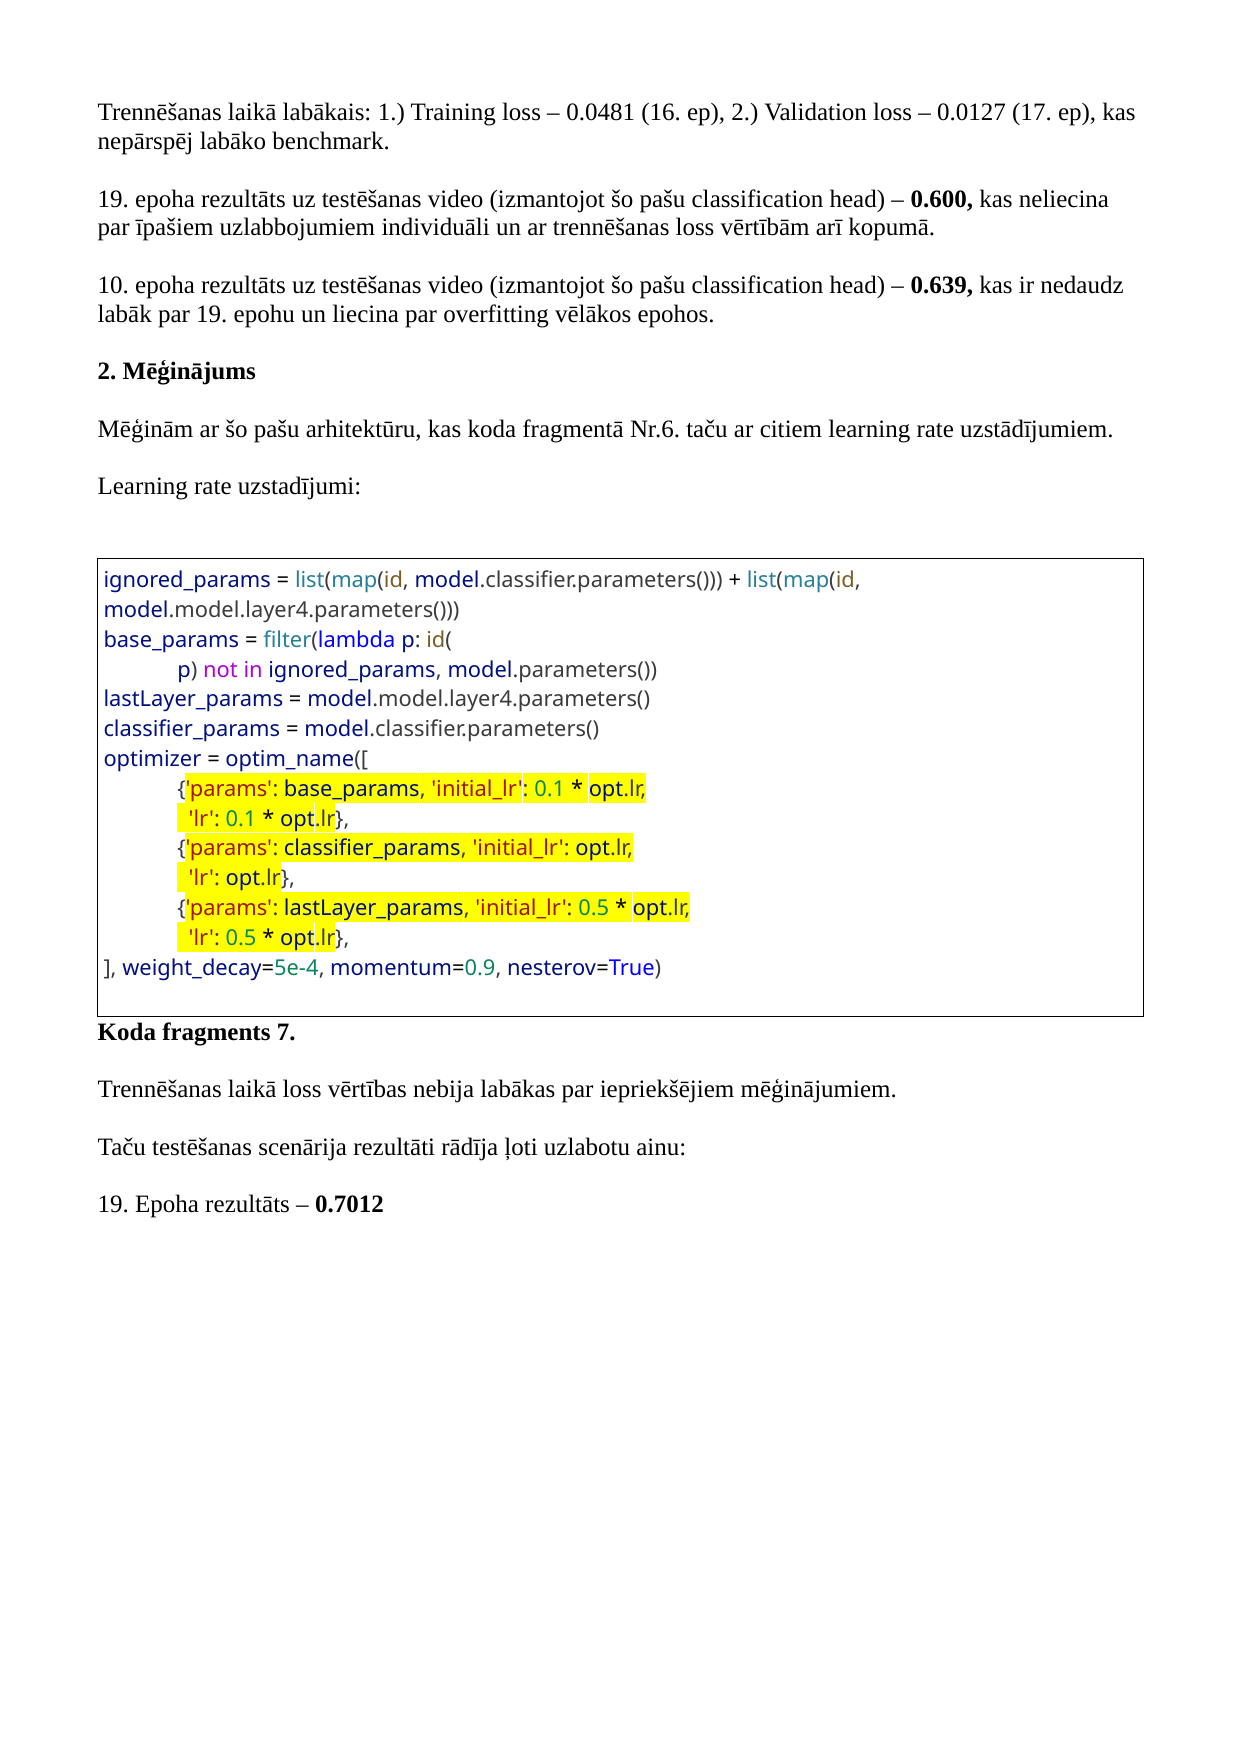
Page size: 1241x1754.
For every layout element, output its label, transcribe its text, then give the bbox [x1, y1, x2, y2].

text 10. epoha rezultāts uz testēšanas video (izmantojot šo pašu classification head) – 0.639, kas ir nedaudz labāk par 19. epohu un liecina par overfitting vēlākos epohos. [97, 270, 1143, 327]
text Koda fragments 7. [97, 1017, 1143, 1046]
table_header ignored_params = list(map(id, model.classifier.parameters())) + list(map(id, model.model.layer4.parameters())) base_params = filter(lambda p: id( p) not in ignored_params, model.parameters()) lastLayer_params = model.model.layer4.parameters() classifier_params = model.classifier.parameters() optimizer = optim_name([ {'params': base_params, 'initial_lr': 0.1 * opt.lr, 'lr': 0.1 * opt.lr}, {'params': classifier_params, 'initial_lr': opt.lr, 'lr': opt.lr}, {'params': lastLayer_params, 'initial_lr': 0.5 * opt.lr, 'lr': 0.5 * opt.lr}, ], weight_decay=5e-4, momentum=0.9, nesterov=True) [98, 559, 1143, 1016]
text Trennēšanas laikā loss vērtības nebija labākas par iepriekšējiem mēģinājumiem. [97, 1074, 1143, 1103]
text Trennēšanas laikā labākais: 1.) Training loss – 0.0481 (16. ep), 2.) Validation loss – 0.0127 (17. ep), kas nepārspēj labāko benchmark. [97, 97, 1143, 155]
text 19. epoha rezultāts uz testēšanas video (izmantojot šo pašu classification head) – 0.600, kas neliecina par īpašiem uzlabbojumiem individuāli un ar trennēšanas loss vērtībām arī kopumā. [97, 184, 1143, 241]
text 2. Mēģinājums [97, 356, 1143, 385]
text Learning rate uzstadījumi: [97, 471, 1143, 500]
text Taču testēšanas scenārija rezultāti rādīja ļoti uzlabotu ainu: 19. Epoha rezultāts – 0.7012 [97, 1132, 1143, 1218]
text Mēģinām ar šo pašu arhitektūru, kas koda fragmentā Nr.6. taču ar citiem learning rate uzstādījumiem. [97, 414, 1143, 442]
